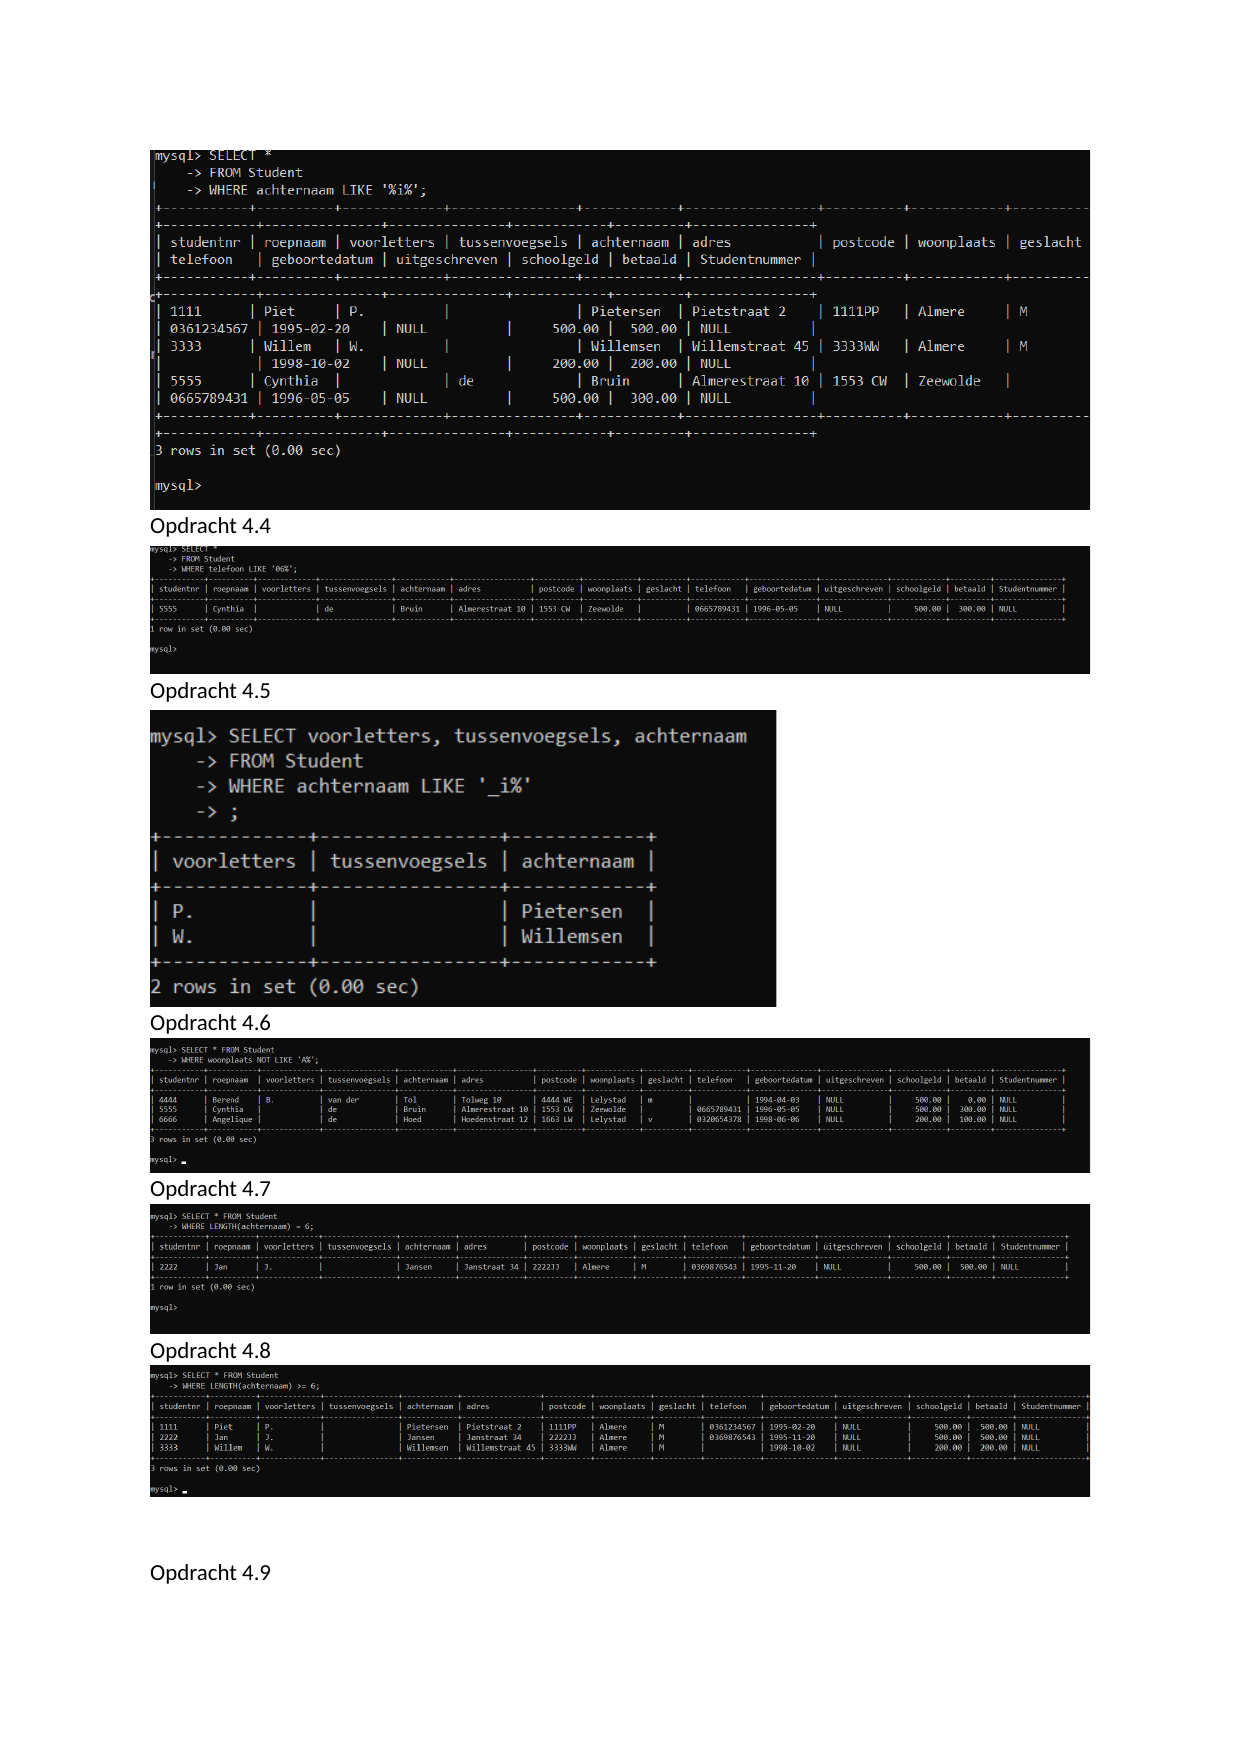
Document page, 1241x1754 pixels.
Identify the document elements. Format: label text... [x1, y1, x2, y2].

text Opdracht 4.8 [150, 1334, 1090, 1365]
text Opdracht 4.9 [150, 1497, 1090, 1586]
text Opdracht 4.7 [150, 1173, 1090, 1204]
text Opdracht 4.4 [150, 510, 1090, 546]
text Opdracht 4.5 Opdracht 4.6 [150, 674, 1090, 1038]
